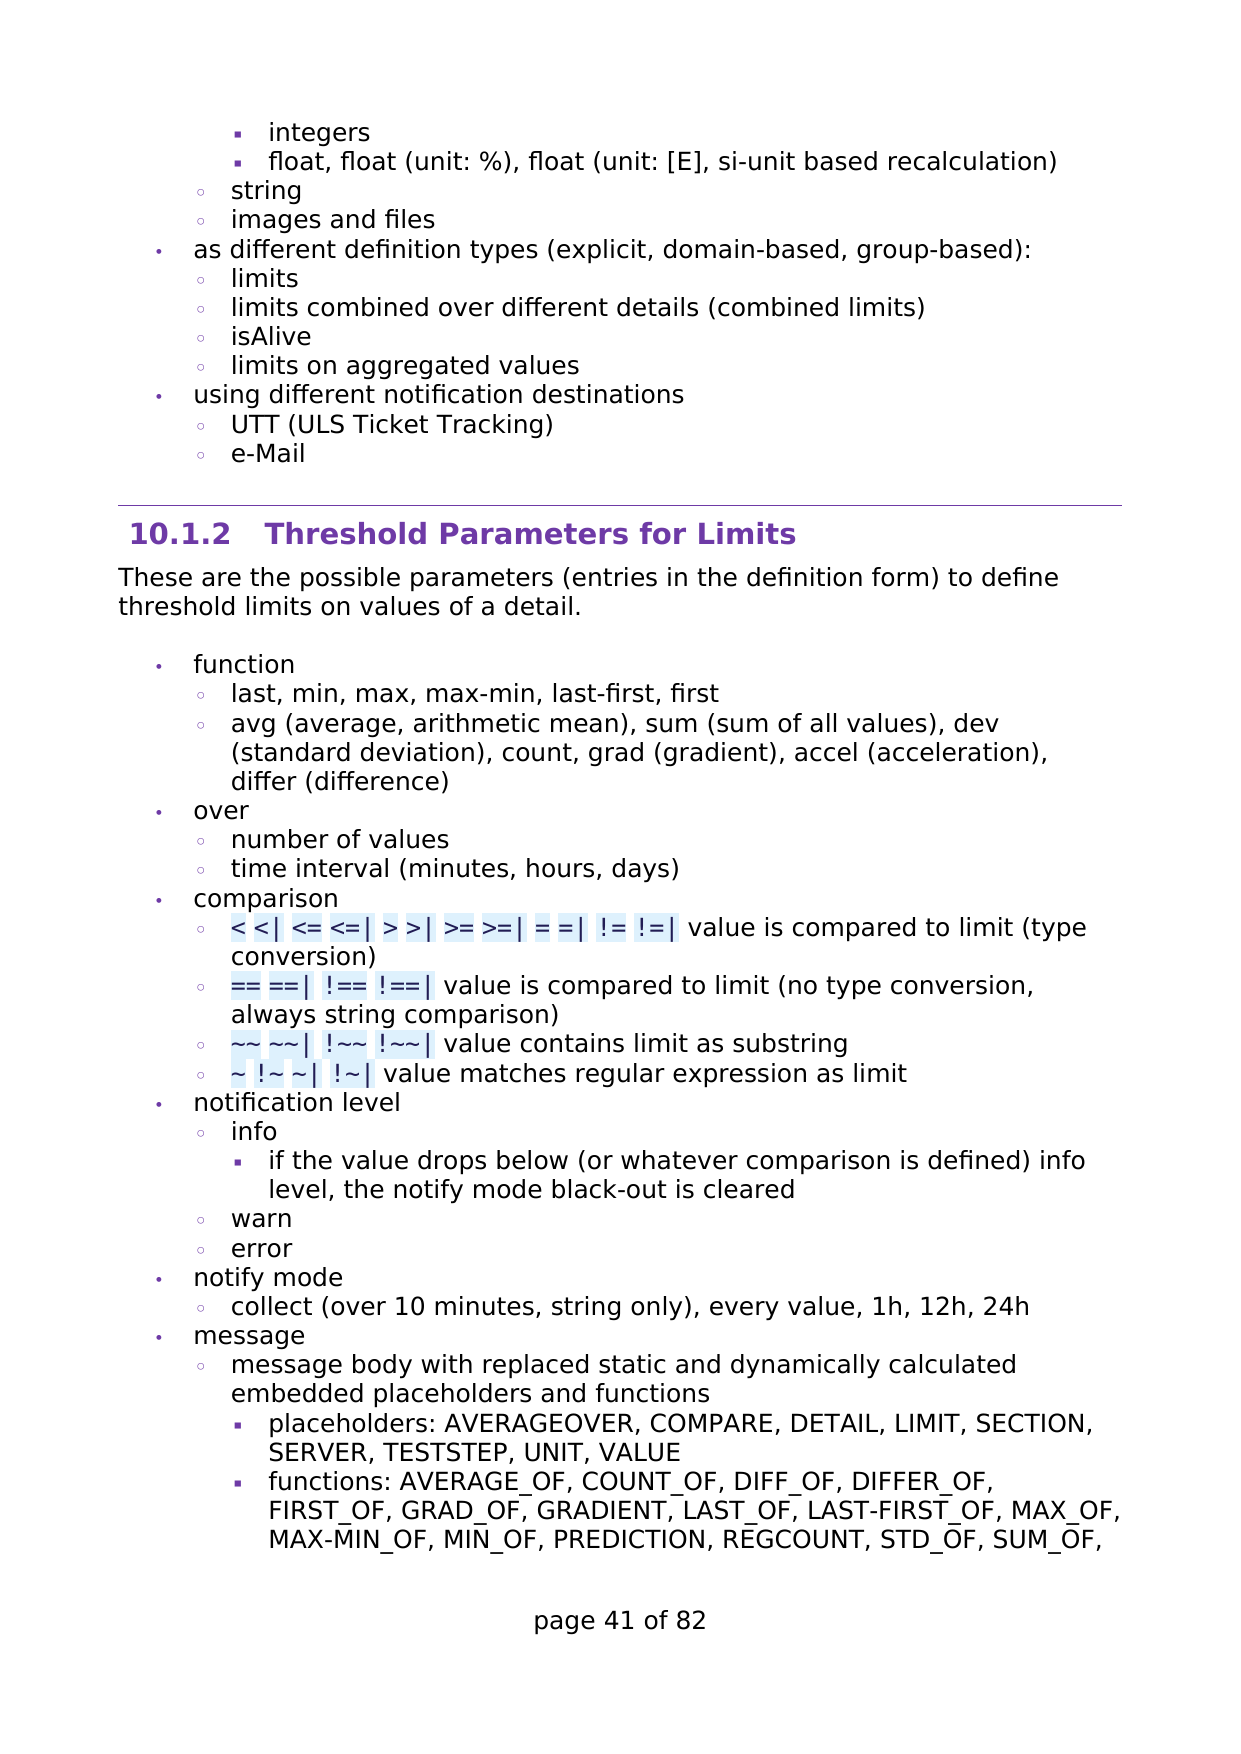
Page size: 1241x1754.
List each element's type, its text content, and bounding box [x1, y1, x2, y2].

list using different notification destinations [156, 381, 1122, 410]
list message [156, 1321, 1122, 1350]
list over [156, 796, 1122, 825]
list if the value drops below (or whatever comparison is defined) info level, the notify mode black-out is cleared [231, 1146, 1122, 1204]
list warn [193, 1204, 1122, 1234]
list limits [193, 264, 1122, 293]
list images and files [193, 206, 1122, 235]
list comparison [156, 884, 1122, 913]
list float, float (unit: %), float (unit: [E], si-unit based recalculation) [231, 147, 1122, 176]
list collect (over 10 minutes, string only), every value, 1h, 12h, 24h [193, 1292, 1122, 1321]
list limits combined over different details (combined limits) [193, 293, 1122, 322]
list notification level [156, 1088, 1122, 1117]
list info [193, 1117, 1122, 1146]
subtitle Threshold Parameters for Limits [118, 506, 1122, 563]
list as different definition types (explicit, domain-based, group-based): [156, 235, 1122, 264]
list avg (average, arithmetic mean), sum (sum of all values), dev (standard deviation), count, grad (gradient), accel (acceleration), differ (difference) [193, 709, 1122, 796]
list number of values [193, 825, 1122, 854]
list limits on aggregated values [193, 351, 1122, 381]
list integers [231, 118, 1122, 147]
text These are the possible parameters (entries in the definition form) to define threshold limits on values of a detail. [118, 563, 1122, 621]
list function [156, 650, 1122, 679]
list error [193, 1234, 1122, 1263]
list isAlive [193, 322, 1122, 351]
list last, min, max, max-min, last-first, first [193, 679, 1122, 709]
list placeholders: AVERAGEOVER, COMPARE, DETAIL, LIMIT, SECTION, SERVER, TESTSTEP, UNIT, VALUE [231, 1409, 1122, 1467]
list ~ !~ ~| !~| value matches regular expression as limit [193, 1059, 231, 1088]
list ~~ ~~| !~~ !~~| value contains limit as substring [193, 1029, 1122, 1059]
list functions: AVERAGE_OF, COUNT_OF, DIFF_OF, DIFFER_OF, FIRST_OF, GRAD_OF, GRADIENT, LAST_OF, LAST-FIRST_OF, MAX_OF, MAX-MIN_OF, MIN_OF, PREDICTION, REGCOUNT, STD_OF, SUM_OF, [231, 1467, 1122, 1554]
list time interval (minutes, hours, days) [193, 854, 1122, 884]
list string [193, 176, 1122, 206]
list < <| <= <=| > >| >= >=| = =| != !=| value is compared to limit (type conversion) [193, 913, 1122, 971]
list ~ !~ ~| !~| value matches regular expression as limit [375, 1059, 1122, 1088]
list notify mode [156, 1263, 1122, 1292]
list message body with replaced static and dynamically calculated embedded placeholders and functions [193, 1350, 1122, 1409]
list UTT (ULS Ticket Tracking) [193, 410, 1122, 439]
list == ==| !== !==| value is compared to limit (no type conversion, always string comparison) [193, 971, 1122, 1029]
list e-Mail [193, 439, 1122, 468]
